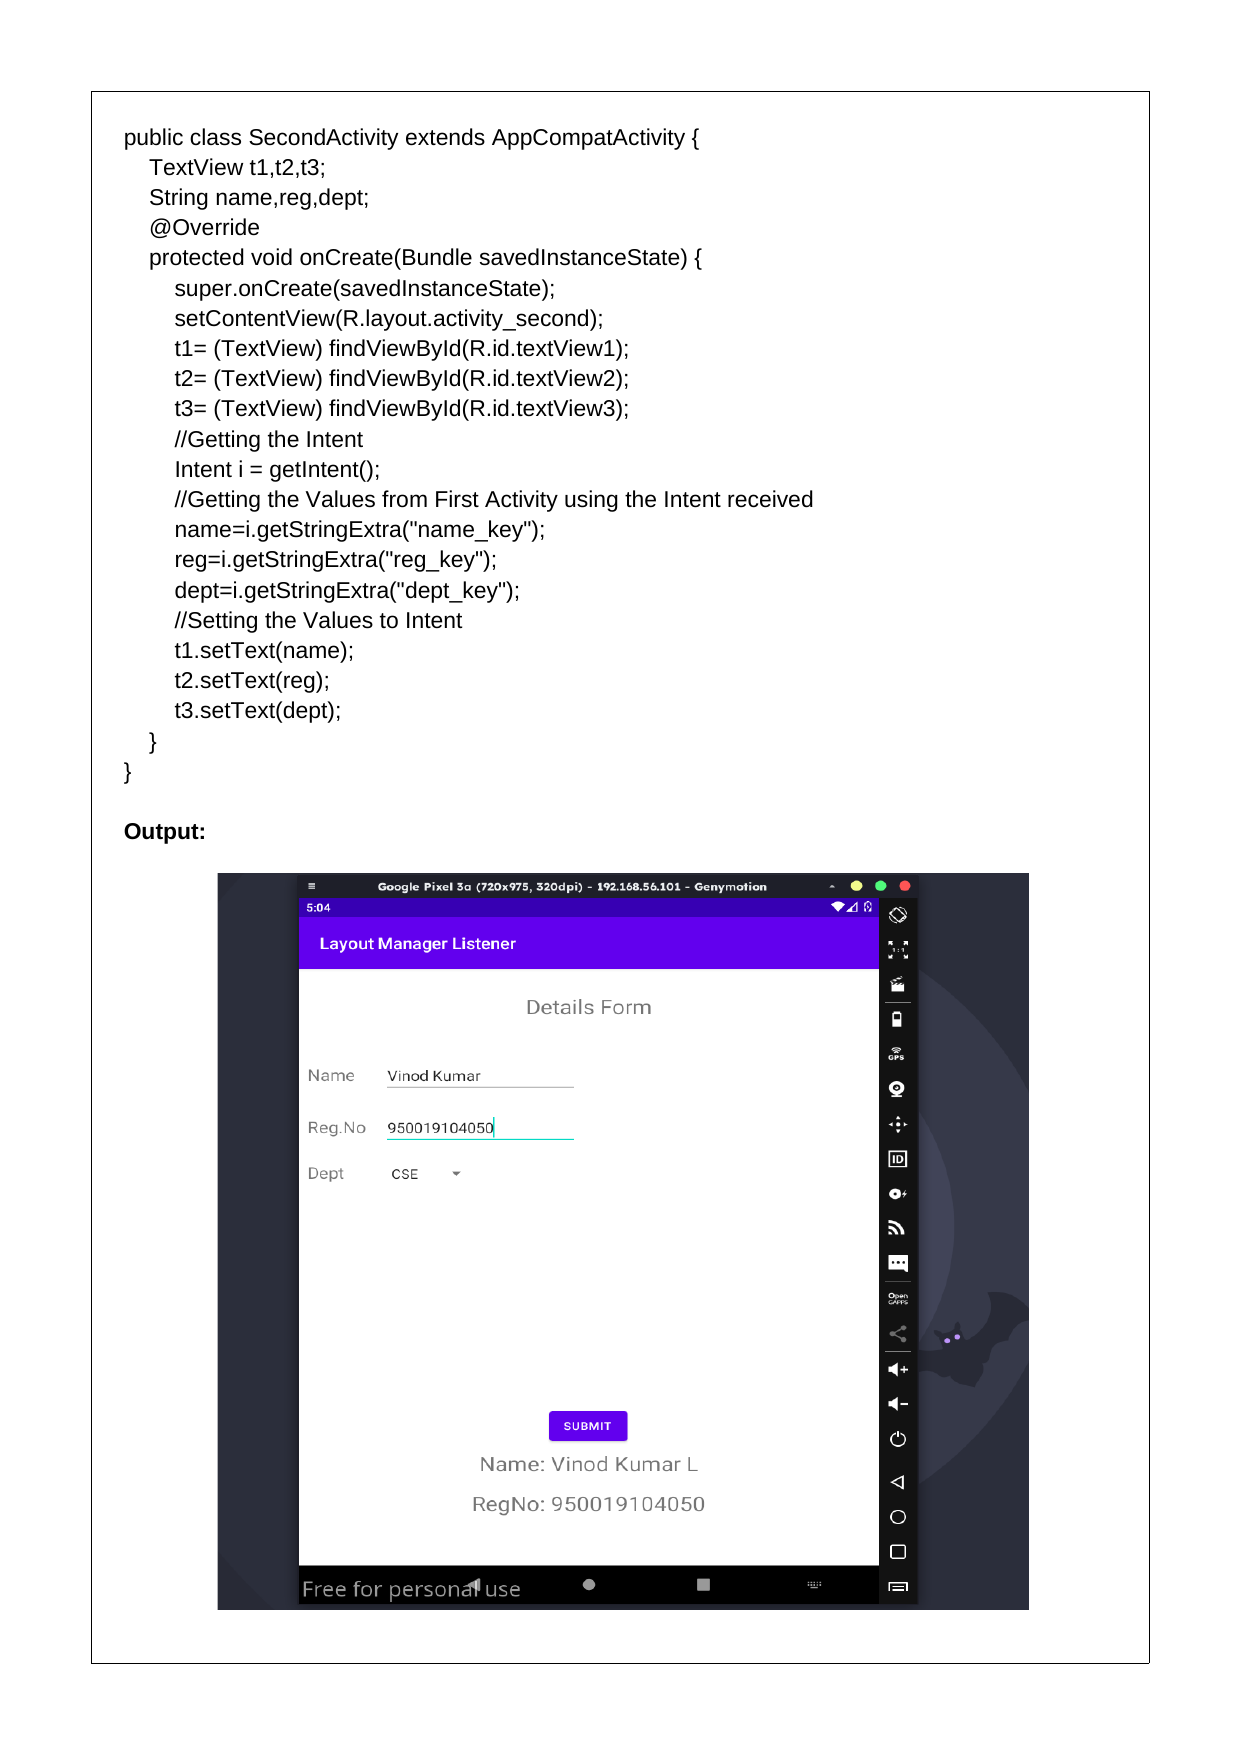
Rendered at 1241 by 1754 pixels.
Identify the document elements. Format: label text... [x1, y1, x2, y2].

text t3.setText(dept); [123, 697, 1117, 724]
text Intent i = getIntent(); [123, 456, 1117, 482]
text @Override [123, 214, 1117, 241]
text //Setting the Values to Intent [123, 607, 1117, 633]
picture [217, 873, 1029, 1610]
text } [123, 758, 1117, 784]
text t1= (TextView) findViewById(R.id.textView1); [123, 335, 1117, 361]
text t2= (TextView) findViewById(R.id.textView2); [123, 365, 1117, 392]
text reg=i.getStringExtra("reg_key"); [123, 546, 1117, 573]
text dept=i.getStringExtra("dept_key"); [123, 577, 1117, 603]
text t1.setText(name); [123, 637, 1117, 663]
text Output: [123, 818, 1117, 845]
text name=i.getStringExtra("name_key"); [123, 516, 1117, 543]
text protected void onCreate(Bundle savedInstanceState) { [123, 244, 1117, 271]
text //Getting the Values from First Activity using the Intent received [123, 486, 1117, 512]
text TextView t1,t2,t3; [123, 154, 1117, 180]
text public class SecondActivity extends AppCompatActivity { [123, 123, 1117, 150]
text //Getting the Intent [123, 426, 1117, 452]
text setContentView(R.layout.activity_second); [123, 305, 1117, 331]
text } [123, 728, 1117, 754]
text t3= (TextView) findViewById(R.id.textView3); [123, 395, 1117, 422]
text String name,reg,dept; [123, 184, 1117, 210]
text super.onCreate(savedInstanceState); [123, 274, 1117, 301]
text t2.setText(reg); [123, 667, 1117, 694]
